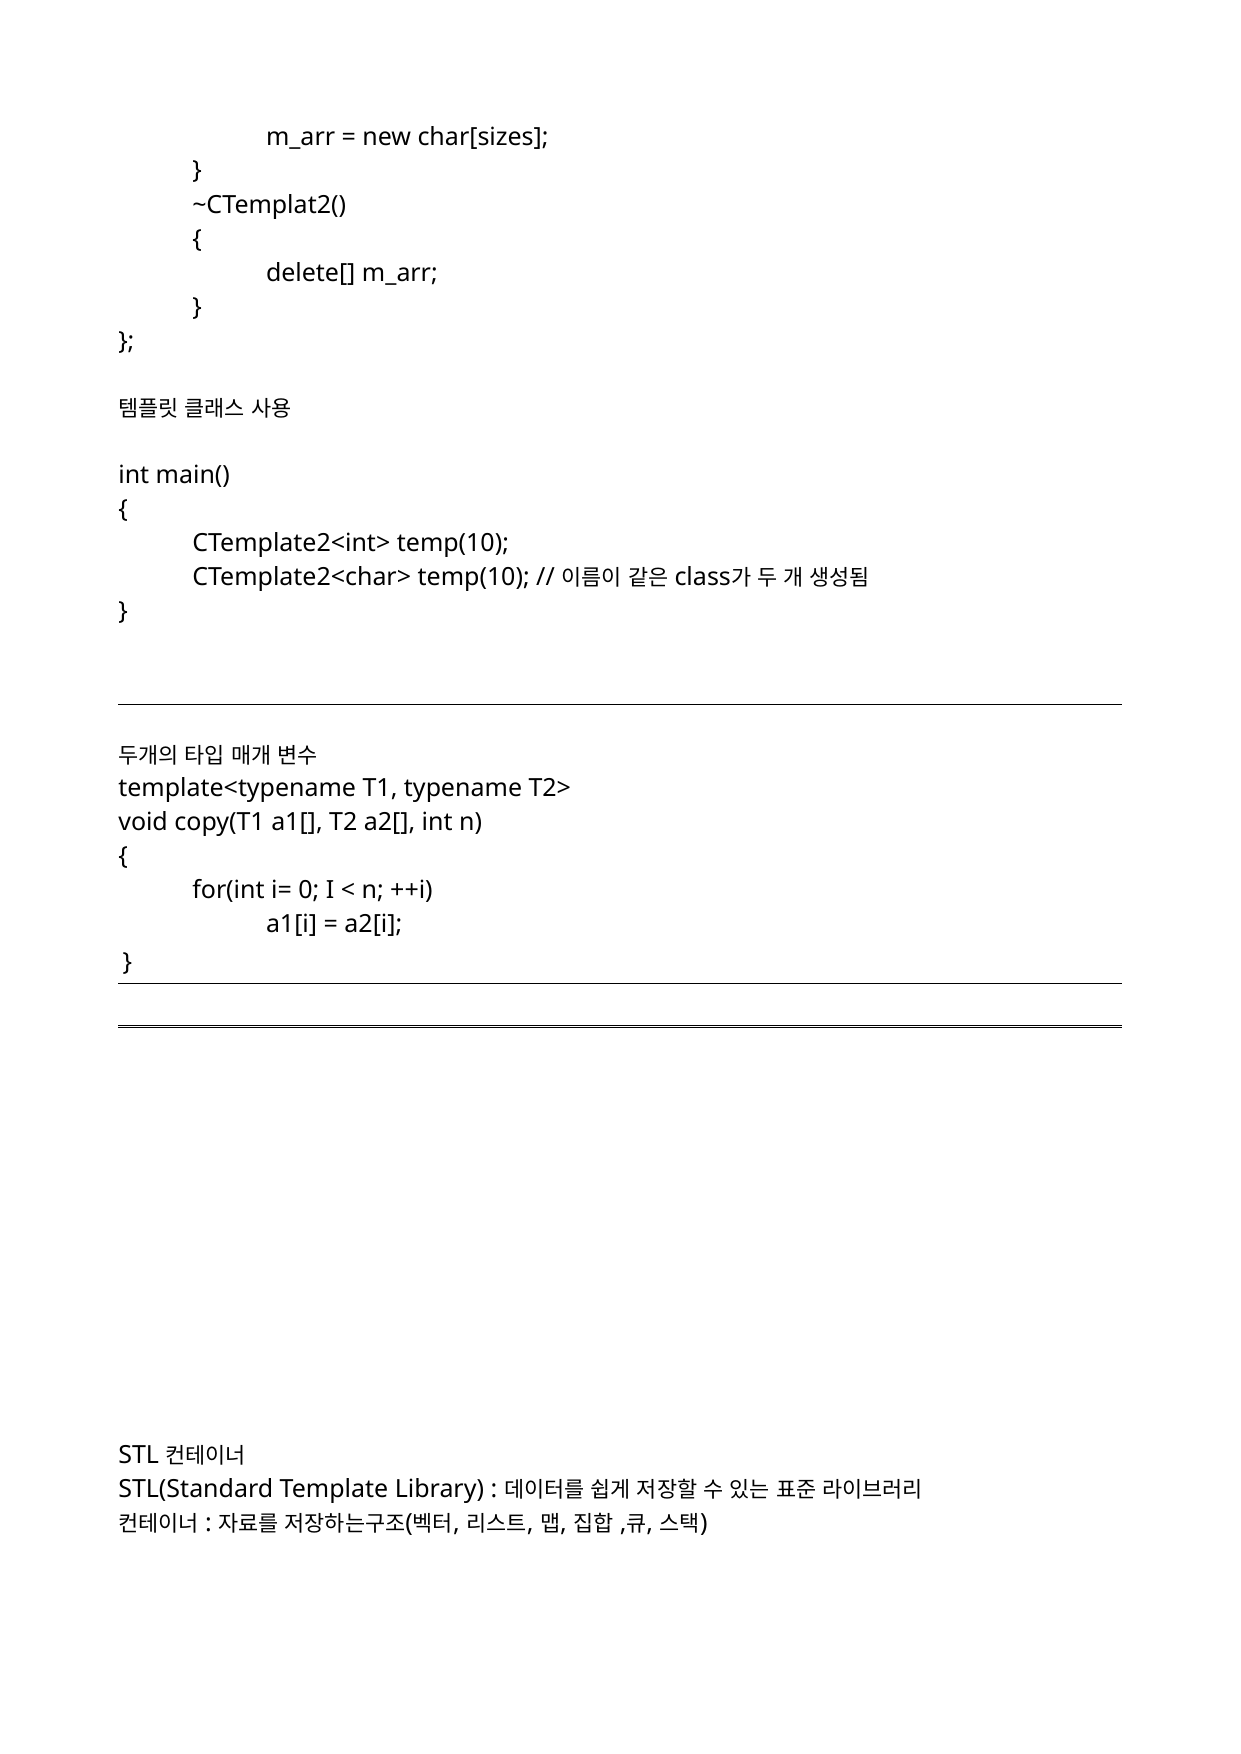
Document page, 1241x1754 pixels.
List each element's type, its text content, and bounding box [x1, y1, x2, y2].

text CTemplate2<int> temp(10); [118, 524, 1122, 558]
text } [118, 593, 1122, 627]
text }; [118, 322, 1122, 357]
text delete[] m_arr; [118, 254, 1122, 288]
text { [118, 837, 1122, 872]
text for(int i= 0; I < n; ++i) [118, 872, 1122, 906]
text a1[i] = a2[i]; [118, 906, 1122, 940]
text } [118, 152, 1122, 186]
text } [118, 940, 1122, 983]
text void copy(T1 a1[], T2 a2[], int n) [118, 803, 1122, 837]
text ~CTemplat2() [118, 186, 1122, 220]
text 컨테이너 : 자료를 저장하는구조(벡터, 리스트, 맵, 집합 ,큐, 스택) [118, 1504, 1122, 1538]
text int main() [118, 456, 1122, 490]
text 두개의 타입 매개 변수 [118, 738, 1122, 769]
text { [118, 490, 1122, 524]
text CTemplate2<char> temp(10); // 이름이 같은 class가 두 개 생성됨 [118, 558, 1122, 593]
text { [118, 220, 1122, 254]
text template<typename T1, typename T2> [118, 769, 1122, 803]
text m_arr = new char[sizes]; [118, 118, 1122, 152]
text STL(Standard Template Library) : 데이터를 쉽게 저장할 수 있는 표준 라이브러리 [118, 1470, 1122, 1504]
text 템플릿 클래스 사용 [118, 391, 1122, 422]
text STL 컨테이너 [118, 1436, 1122, 1470]
text } [118, 288, 1122, 322]
